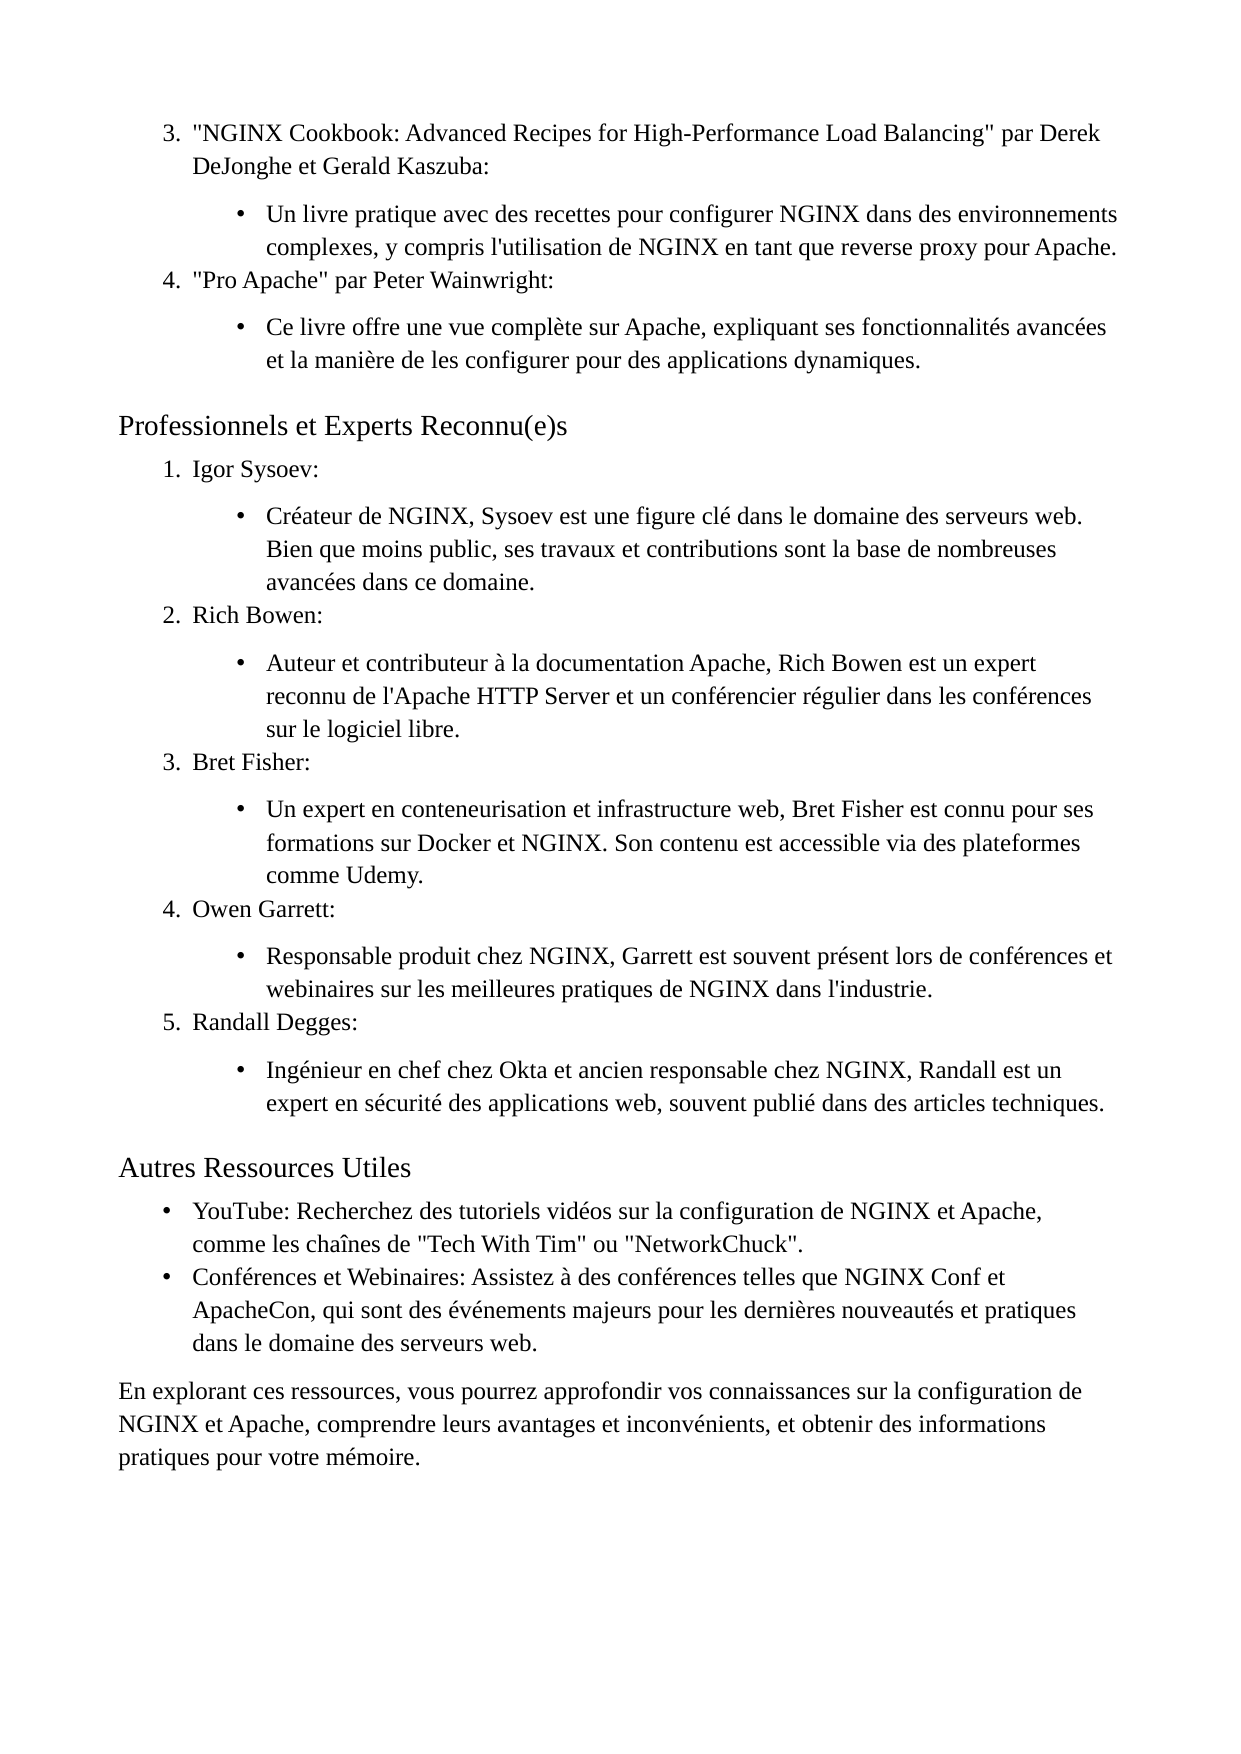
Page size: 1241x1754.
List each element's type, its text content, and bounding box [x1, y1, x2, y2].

list Auteur et contributeur à la documentation Apache, Rich Bowen est un expert reconnu de l'Apache HTTP Server et un conférencier régulier dans les conférences sur le logiciel libre. [236, 648, 1122, 743]
list "NGINX Cookbook: Advanced Recipes for High-Performance Load Balancing" par Derek DeJonghe et Gerald Kaszuba: [162, 118, 1122, 180]
list Rich Bowen: [162, 600, 1122, 629]
list Ingénieur en chef chez Okta et ancien responsable chez NGINX, Randall est un expert en sécurité des applications web, souvent publié dans des articles techniques. [236, 1055, 1122, 1117]
text En explorant ces ressources, vous pourrez approfondir vos connaissances sur la configuration de NGINX et Apache, comprendre leurs avantages et inconvénients, et obtenir des informations pratiques pour votre mémoire. [118, 1376, 1122, 1471]
subtitle Professionnels et Experts Reconnu(e)s [118, 408, 1122, 441]
list Un expert en conteneurisation et infrastructure web, Bret Fisher est connu pour ses formations sur Docker et NGINX. Son contenu est accessible via des plateformes comme Udemy. [236, 794, 1122, 889]
list Conférences et Webinaires: Assistez à des conférences telles que NGINX Conf et ApacheCon, qui sont des événements majeurs pour les dernières nouveautés et pratiques dans le domaine des serveurs web. [162, 1262, 1122, 1357]
list Owen Garrett: [162, 894, 1122, 922]
list Bret Fisher: [162, 747, 1122, 776]
list Ce livre offre une vue complète sur Apache, expliquant ses fonctionnalités avancées et la manière de les configurer pour des applications dynamiques. [236, 312, 1122, 374]
list Igor Sysoev: [162, 454, 1122, 482]
list Responsable produit chez NGINX, Garrett est souvent présent lors de conférences et webinaires sur les meilleures pratiques de NGINX dans l'industrie. [236, 941, 1122, 1003]
list Un livre pratique avec des recettes pour configurer NGINX dans des environnements complexes, y compris l'utilisation de NGINX en tant que reverse proxy pour Apache. [236, 199, 1122, 261]
list Créateur de NGINX, Sysoev est une figure clé dans le domaine des serveurs web. Bien que moins public, ses travaux et contributions sont la base de nombreuses avancées dans ce domaine. [236, 501, 1122, 596]
list YouTube: Recherchez des tutoriels vidéos sur la configuration de NGINX et Apache, comme les chaînes de "Tech With Tim" ou "NetworkChuck". [162, 1196, 1122, 1258]
subtitle Autres Ressources Utiles [118, 1150, 1122, 1184]
list Randall Degges: [162, 1007, 1122, 1036]
list "Pro Apache" par Peter Wainwright: [162, 265, 1122, 293]
